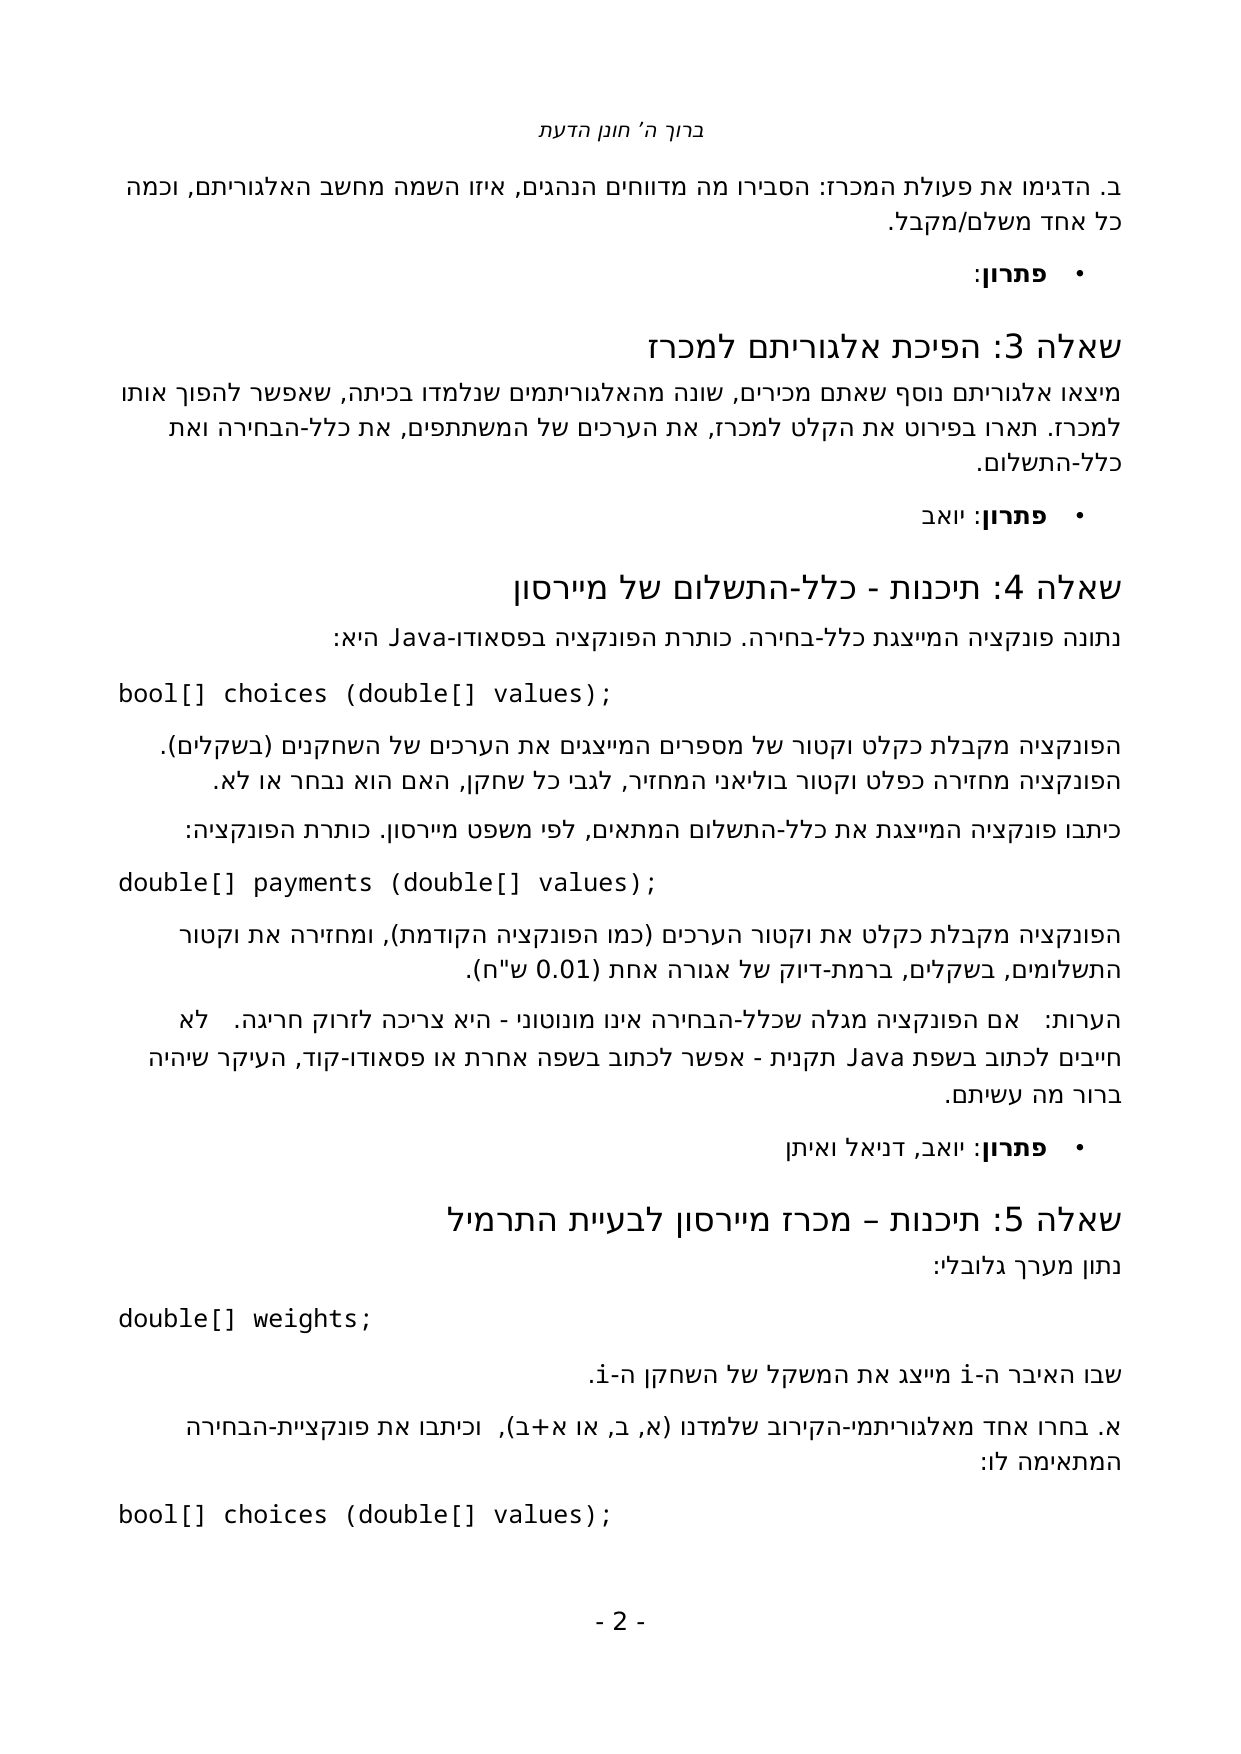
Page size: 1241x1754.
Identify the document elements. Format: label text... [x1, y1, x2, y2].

text מיצאו אלגוריתם נוסף שאתם מכירים, שונה מהאלגוריתמים שנלמדו בכיתה, שאפשר להפוך אותו למכרז. תארו בפירוט את הקלט למכרז, את הערכים של המשתתפים, את כלל-הבחירה ואת כלל-התשלום. [118, 378, 1122, 478]
text double[] payments (double[] values); [118, 865, 1122, 899]
text א. בחרו אחד מאלגוריתמי-הקירוב שלמדנו (א, ב, או א+ב), וכיתבו את פונקציית-הבחירה המתאימה לו: [118, 1412, 1122, 1476]
list פתרון: יואב, דניאל ואיתן [118, 1133, 1084, 1162]
subtitle שאלה 4: תיכנות - כלל-התשלום של מיירסון [118, 569, 1122, 607]
text כיתבו פונקציה המייצגת את כלל-התשלום המתאים, לפי משפט מיירסון. כותרת הפונקציה: [118, 815, 1122, 844]
text שבו האיבר ה-i מייצג את המשקל של השחקן ה-i. [118, 1356, 1122, 1391]
text double[] weights; [118, 1301, 1122, 1335]
subtitle שאלה 3: הפיכת אלגוריתם למכרז [118, 327, 1122, 366]
text נתון מערך גלובלי: [118, 1251, 1122, 1281]
text bool[] choices (double[] values); [118, 1496, 1122, 1531]
text הפונקציה מקבלת כקלט וקטור של מספרים המייצגים את הערכים של השחקנים (בשקלים). הפונקציה מחזירה כפלט וקטור בוליאני המחזיר, לגבי כל שחקן, האם הוא נבחר או לא. [118, 731, 1122, 795]
text הערות: אם הפונקציה מגלה שכלל-הבחירה אינו מונוטוני - היא צריכה לזרוק חריגה. לא חייבים לכתוב בשפת Java תקנית - אפשר לכתוב בשפה אחרת או פסאודו-קוד, העיקר שיהיה ברור מה עשיתם. [118, 1005, 1122, 1109]
list פתרון: [118, 260, 1084, 289]
text הפונקציה מקבלת כקלט את וקטור הערכים (כמו הפונקציה הקודמת), ומחזירה את וקטור התשלומים, בשקלים, ברמת-דיוק של אגורה אחת (0.01 ש"ח). [118, 920, 1122, 984]
text נתונה פונקציה המייצגת כלל-בחירה. כותרת הפונקציה בפסאודו-Java היא: [118, 620, 1122, 654]
text bool[] choices (double[] values); [118, 675, 1122, 709]
text ב. הדגימו את פעולת המכרז: הסבירו מה מדווחים הנהגים, איזו השמה מחשב האלגוריתם, וכמה כל אחד משלם/מקבל. [118, 172, 1122, 236]
list פתרון: יואב [118, 501, 1084, 530]
subtitle שאלה 5: תיכנות – מכרז מיירסון לבעיית התרמיל [118, 1200, 1122, 1239]
